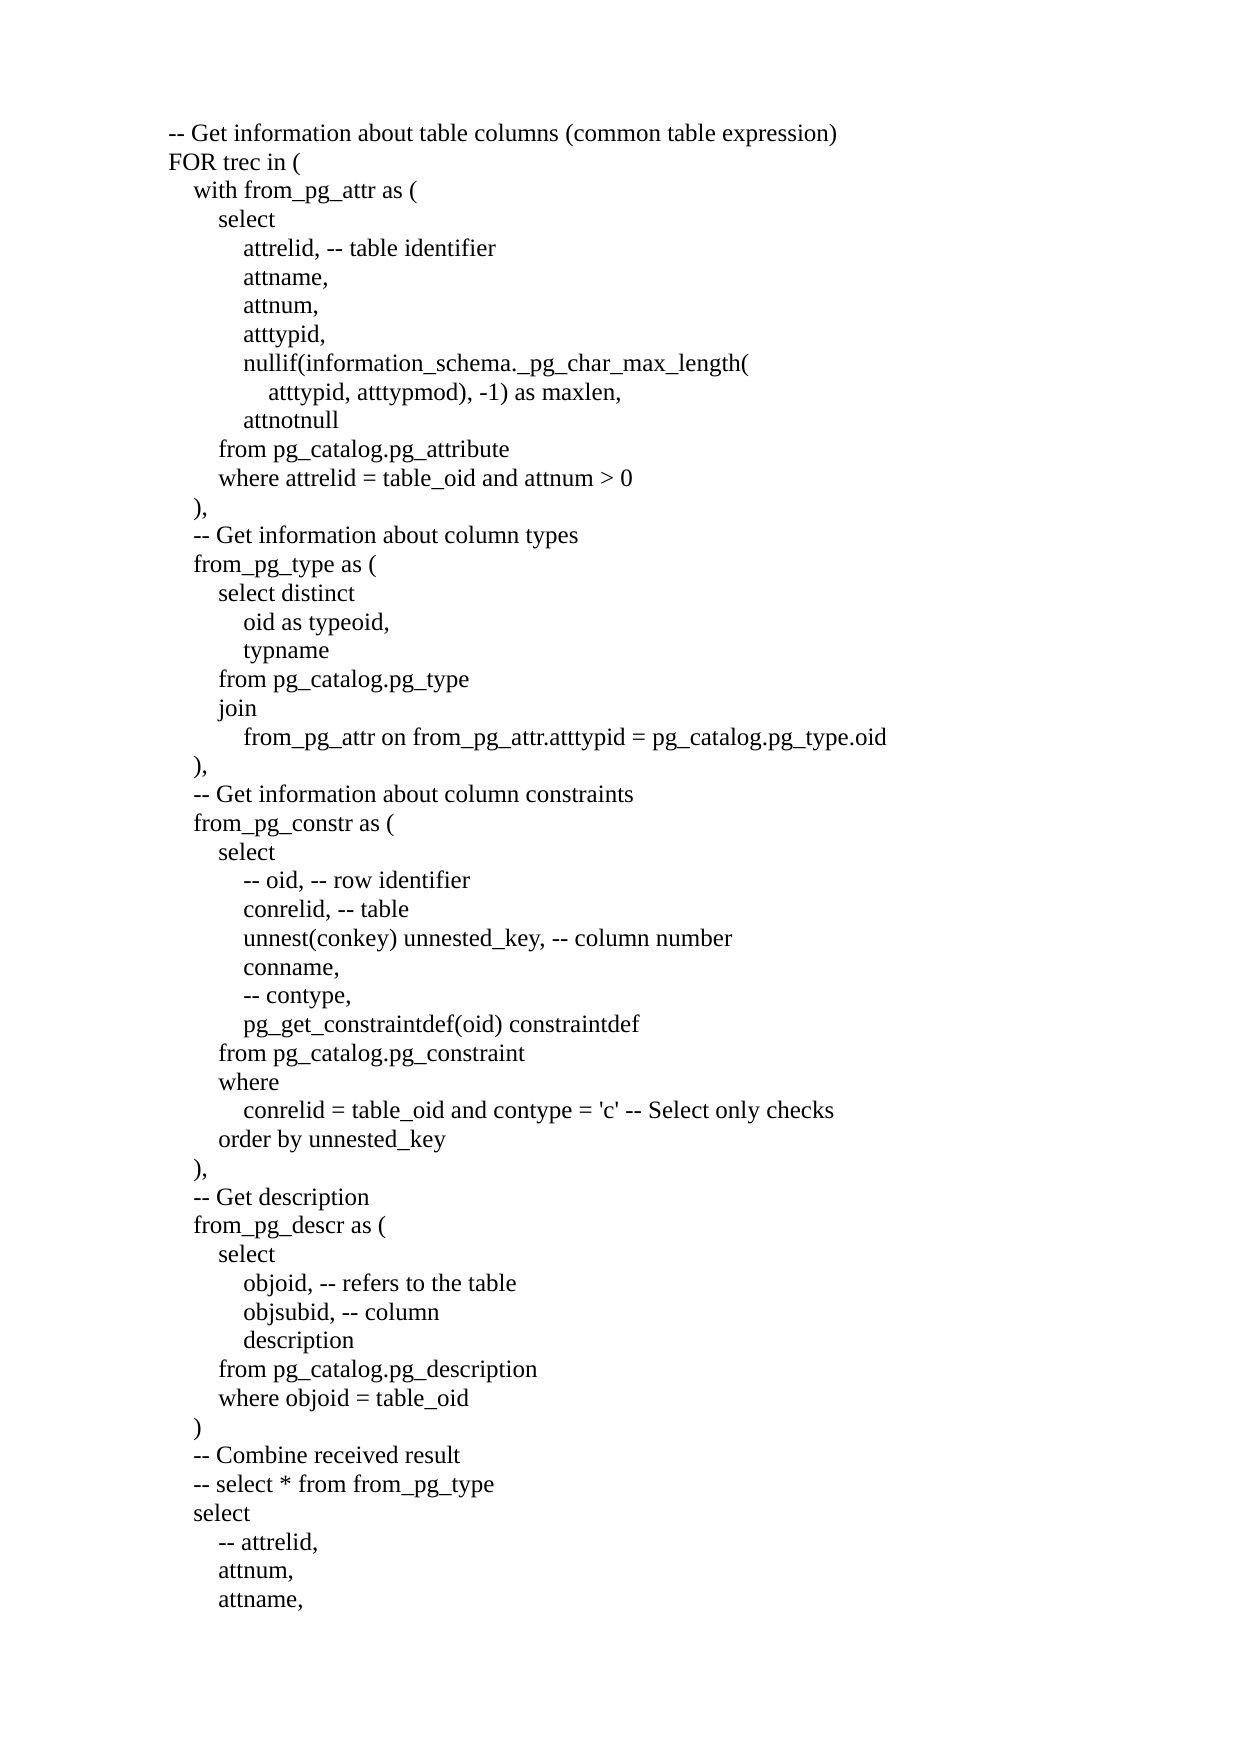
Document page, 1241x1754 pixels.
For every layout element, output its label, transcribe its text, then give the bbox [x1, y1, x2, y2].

text from pg_catalog.pg_constraint [118, 1038, 1122, 1067]
text attnum, [118, 1556, 1122, 1584]
text nullif(information_schema._pg_char_max_length( [118, 348, 1122, 377]
text oid as typeoid, [118, 607, 1122, 636]
text select distinct [118, 578, 1122, 607]
text -- Get description [118, 1182, 1122, 1211]
text pg_get_constraintdef(oid) constraintdef [118, 1009, 1122, 1038]
text -- Get information about table columns (common table expression) [118, 118, 1122, 147]
text from_pg_descr as ( [118, 1211, 1122, 1239]
text with from_pg_attr as ( [118, 176, 1122, 204]
text ), [118, 751, 1122, 779]
text ) [118, 1412, 1122, 1441]
text ), [118, 1153, 1122, 1182]
text objsubid, -- column [118, 1297, 1122, 1326]
text where objoid = table_oid [118, 1383, 1122, 1412]
text from pg_catalog.pg_attribute [118, 434, 1122, 463]
text where attrelid = table_oid and attnum > 0 [118, 463, 1122, 492]
text from_pg_attr on from_pg_attr.atttypid = pg_catalog.pg_type.oid [118, 722, 1122, 751]
text attname, [118, 1584, 1122, 1613]
text description [118, 1326, 1122, 1354]
text -- Get information about column types [118, 521, 1122, 549]
text conname, [118, 952, 1122, 981]
text from_pg_type as ( [118, 549, 1122, 578]
text ), [118, 492, 1122, 521]
text attnum, [118, 291, 1122, 319]
text select [118, 1239, 1122, 1268]
text attrelid, -- table identifier [118, 233, 1122, 262]
text atttypid, atttypmod), -1) as maxlen, [118, 377, 1122, 406]
text -- oid, -- row identifier [118, 866, 1122, 894]
text select [118, 837, 1122, 866]
text from_pg_constr as ( [118, 808, 1122, 837]
text -- Combine received result [118, 1441, 1122, 1469]
text -- attrelid, [118, 1527, 1122, 1556]
text from pg_catalog.pg_type [118, 664, 1122, 693]
text select [118, 1498, 1122, 1527]
text from pg_catalog.pg_description [118, 1354, 1122, 1383]
text typname [118, 636, 1122, 664]
text FOR trec in ( [118, 147, 1122, 176]
text -- Get information about column constraints [118, 779, 1122, 808]
text -- contype, [118, 981, 1122, 1009]
text objoid, -- refers to the table [118, 1268, 1122, 1297]
text conrelid, -- table [118, 894, 1122, 923]
text join [118, 693, 1122, 722]
text order by unnested_key [118, 1124, 1122, 1153]
text attnotnull [118, 406, 1122, 434]
text unnest(conkey) unnested_key, -- column number [118, 923, 1122, 952]
text -- select * from from_pg_type [118, 1469, 1122, 1498]
text where [118, 1067, 1122, 1096]
text conrelid = table_oid and contype = 'c' -- Select only checks [118, 1096, 1122, 1124]
text select [118, 204, 1122, 233]
text atttypid, [118, 319, 1122, 348]
text attname, [118, 262, 1122, 291]
